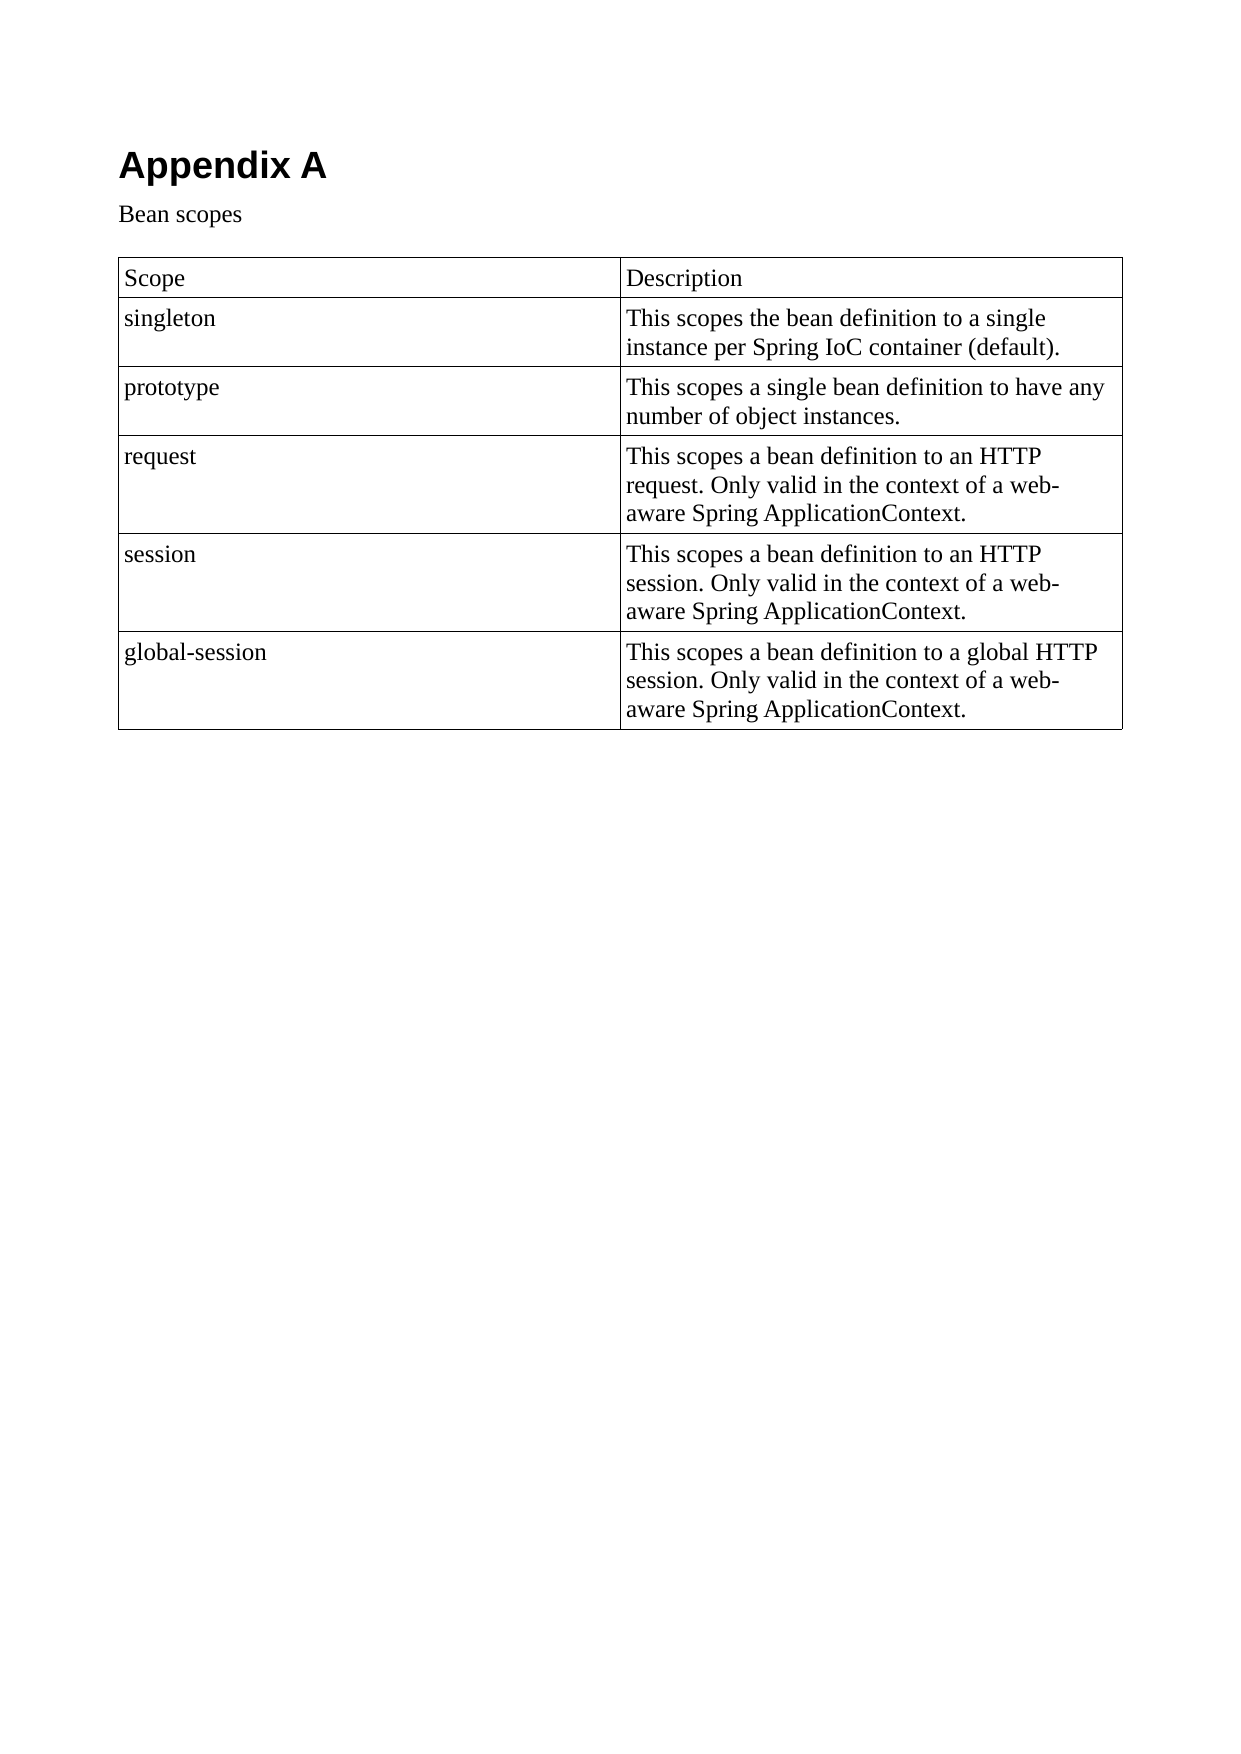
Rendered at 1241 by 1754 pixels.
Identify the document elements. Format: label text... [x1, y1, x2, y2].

table_cell singleton [119, 298, 620, 366]
table_cell session [119, 534, 620, 631]
text Bean scopes [118, 199, 1122, 228]
table_header Scope [119, 258, 620, 297]
table_header Description [621, 258, 1122, 297]
subtitle Appendix A [118, 143, 1122, 187]
table_cell This scopes a bean definition to an HTTP session. Only valid in the context of a web-aware Spring ApplicationContext. [621, 534, 1122, 631]
table_cell This scopes the bean definition to a single instance per Spring IoC container (default). [621, 298, 1122, 366]
table_cell prototype [119, 367, 620, 435]
table_cell request [119, 436, 620, 533]
table_cell This scopes a bean definition to an HTTP request. Only valid in the context of a web-aware Spring ApplicationContext. [621, 436, 1122, 533]
table_cell This scopes a single bean definition to have any number of object instances. [621, 367, 1122, 435]
table_cell global-session [119, 632, 620, 729]
table_cell This scopes a bean definition to a global HTTP session. Only valid in the context of a web-aware Spring ApplicationContext. [621, 632, 1122, 729]
